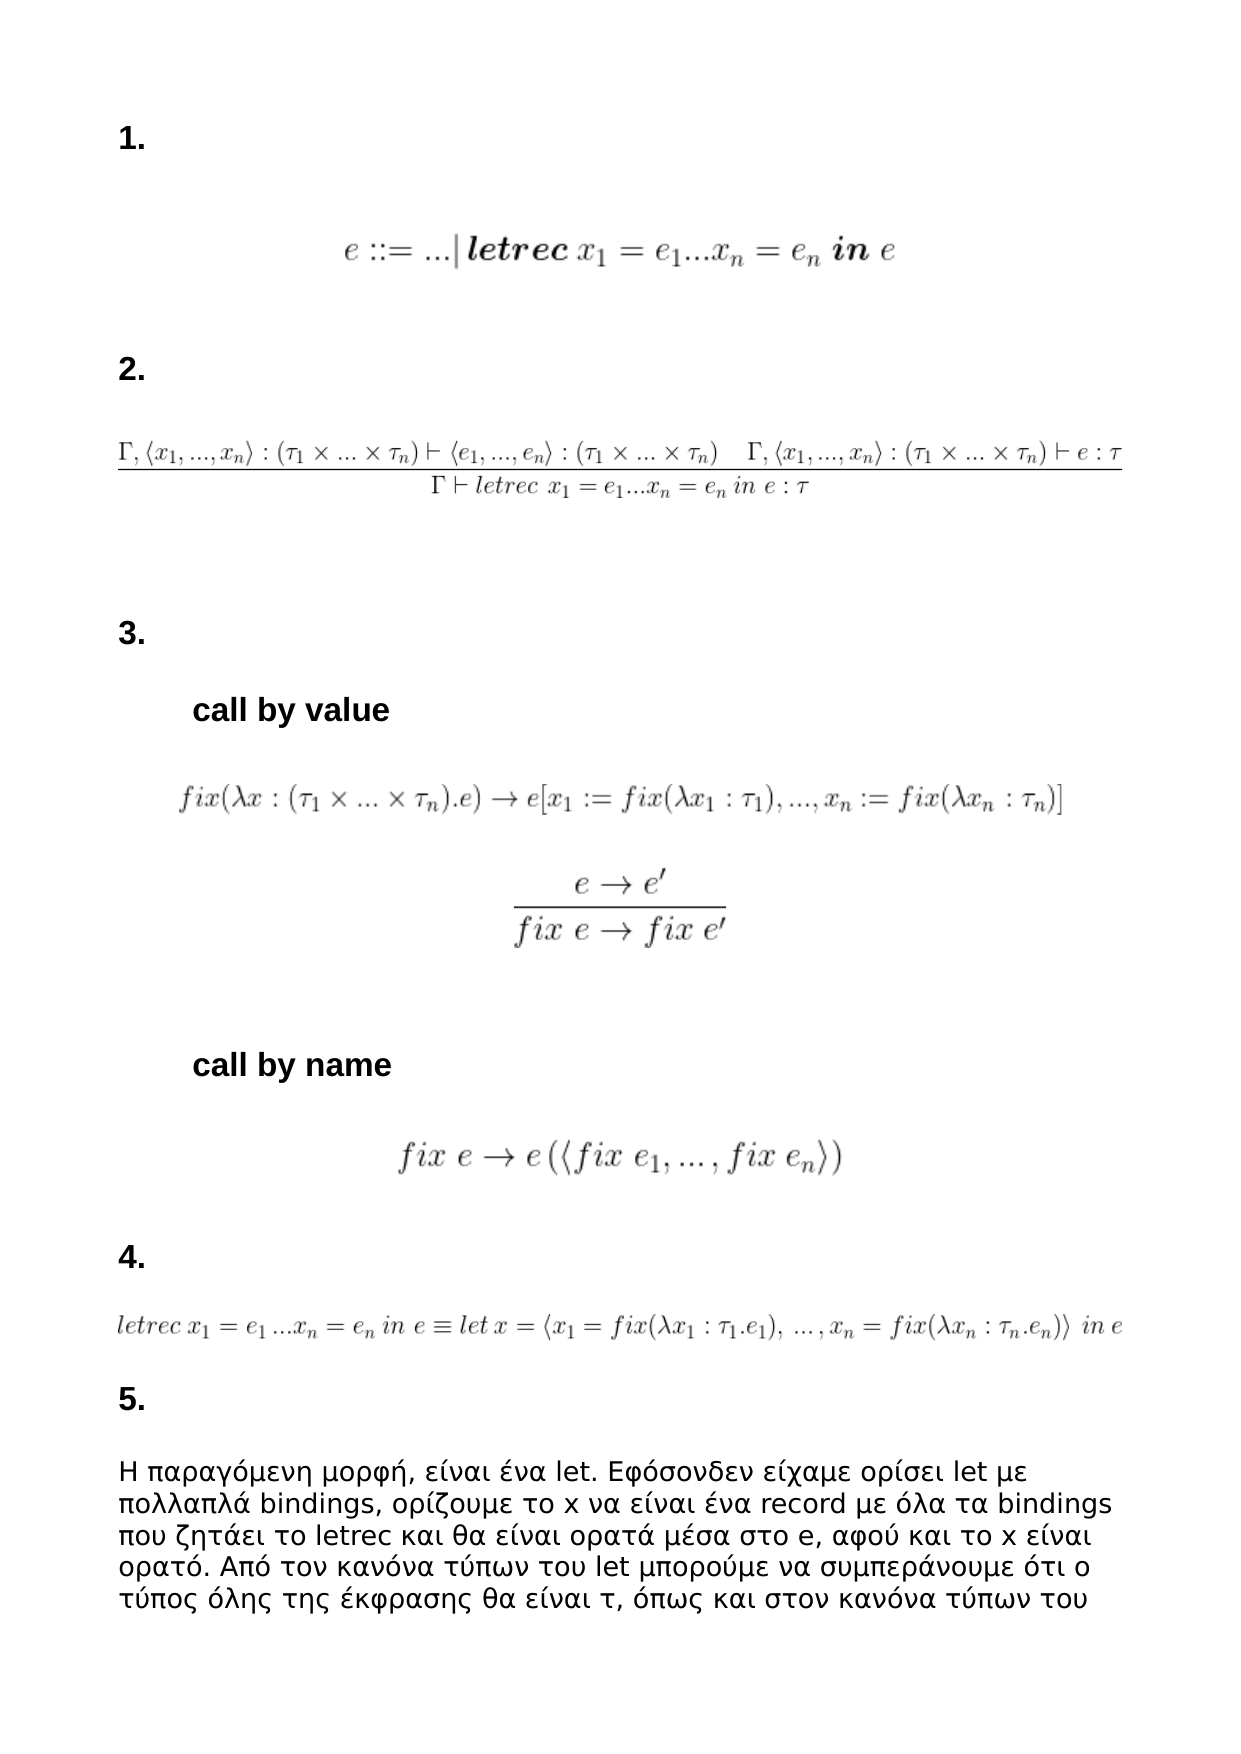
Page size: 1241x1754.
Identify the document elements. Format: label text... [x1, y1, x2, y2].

text 3. [118, 613, 1122, 652]
text call by value [118, 690, 1122, 728]
text 5. [118, 1379, 1122, 1418]
picture [178, 784, 1062, 815]
text 1. [118, 118, 1122, 157]
picture [398, 1139, 842, 1176]
text 2. [118, 349, 1122, 387]
picture [118, 1314, 1123, 1341]
picture [118, 440, 1123, 498]
text Η παραγόμενη μορφή, είναι ένα let. Εφόσονδεν είχαμε ορίσει let με πολλαπλά bindings, ορίζουμε το x να είναι ένα record με όλα τα bindings που ζητάει το letrec και θα είναι ορατά μέσα στο e, αφού και το x είναι ορατό. Από τον κανόνα τύπων του let μπορούμε να συμπεράνουμε ότι ο τύπος όλης της έκφρασης θα είναι τ, όπως και στον κανόνα τύπων του [118, 1457, 1122, 1614]
text 4. [118, 1237, 1122, 1276]
text call by name [118, 1045, 1122, 1083]
picture [344, 233, 896, 270]
picture [513, 867, 727, 948]
